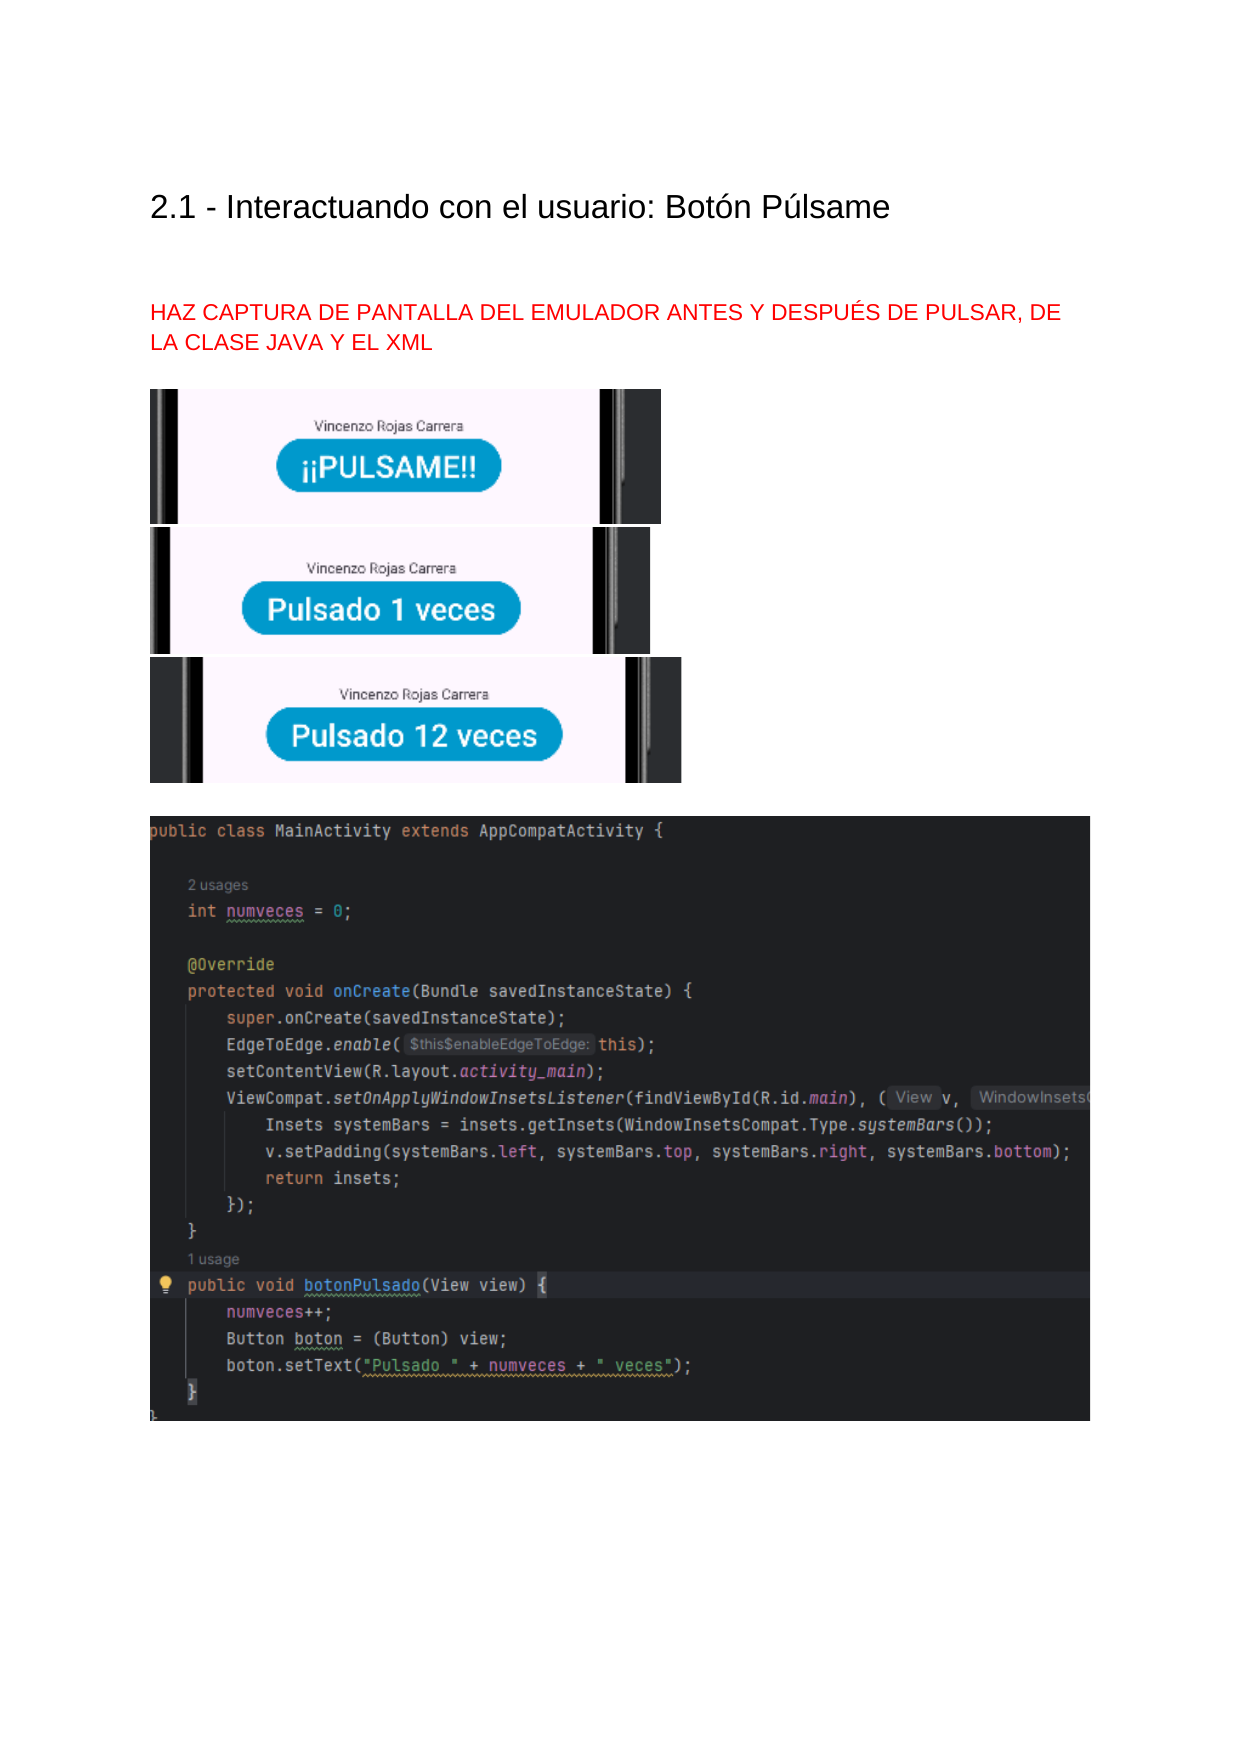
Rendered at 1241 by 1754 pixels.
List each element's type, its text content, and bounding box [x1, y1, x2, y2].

subtitle 2.1 - Interactuando con el usuario: Botón Púlsame [150, 187, 1090, 226]
text HAZ CAPTURA DE PANTALLA DEL EMULADOR ANTES Y DESPUÉS DE PULSAR, DE LA CLASE JAVA Y EL XML [150, 299, 1090, 355]
picture [150, 816, 1091, 1421]
picture [150, 657, 682, 783]
picture [150, 527, 650, 654]
picture [150, 389, 661, 524]
